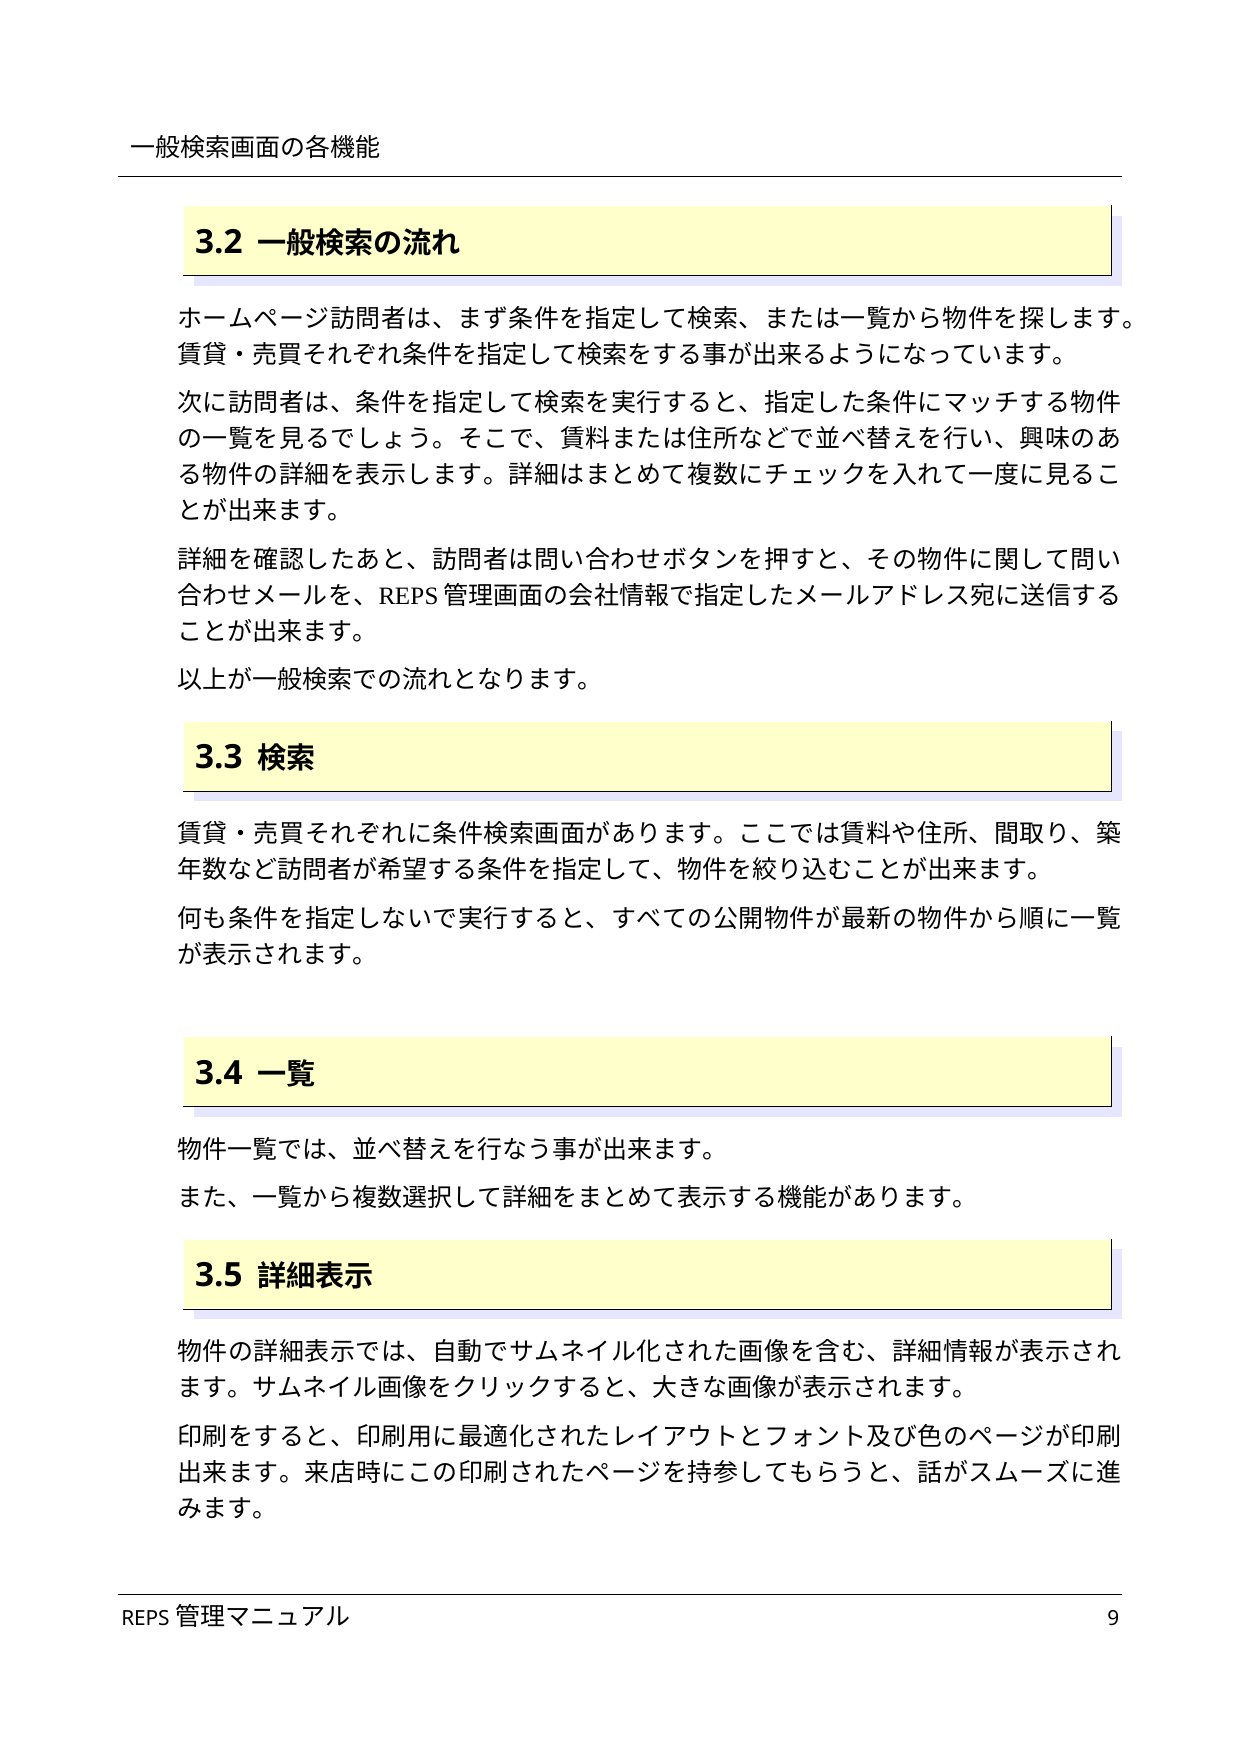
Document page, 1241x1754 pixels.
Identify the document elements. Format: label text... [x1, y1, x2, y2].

text 印刷をすると、印刷用に最適化されたレイアウトとフォント及び色のページが印刷出来ます。来店時にこの印刷されたページを持参してもらうと、話がスムーズに進みます。 [177, 1416, 1122, 1524]
text 賃貸・売買それぞれに条件検索画面があります。ここでは賃料や住所、間取り、築年数など訪問者が希望する条件を指定して、物件を絞り込むことが出来ます。 [177, 814, 1122, 886]
subtitle 一覧 [184, 1037, 1111, 1106]
subtitle 一般検索の流れ [184, 206, 1111, 275]
subtitle 詳細表示 [184, 1240, 1111, 1308]
text ホームページ訪問者は、まず条件を指定して検索、または一覧から物件を探します。賃貸・売買それぞれ条件を指定して検索をする事が出来るようになっています。 [177, 298, 1122, 370]
text 詳細を確認したあと、訪問者は問い合わせボタンを押すと、その物件に関して問い合わせメールを、REPS管理画面の会社情報で指定したメールアドレス宛に送信することが出来ます。 [177, 539, 1122, 647]
text 以上が一般検索での流れとなります。 [177, 660, 1122, 696]
text 何も条件を指定しないで実行すると、すべての公開物件が最新の物件から順に一覧が表示されます。 [177, 898, 1122, 971]
text 次に訪問者は、条件を指定して検索を実行すると、指定した条件にマッチする物件の一覧を見るでしょう。そこで、賃料または住所などで並べ替えを行い、興味のある物件の詳細を表示します。詳細はまとめて複数にチェックを入れて一度に見ることが出来ます。 [177, 383, 1122, 527]
text 物件の詳細表示では、自動でサムネイル化された画像を含む、詳細情報が表示されます。サムネイル画像をクリックすると、大きな画像が表示されます。 [177, 1332, 1122, 1404]
text また、一覧から複数選択して詳細をまとめて表示する機能があります。 [177, 1178, 1122, 1214]
text 物件一覧では、並べ替えを行なう事が出来ます。 [177, 1129, 1122, 1165]
subtitle 検索 [184, 722, 1111, 791]
